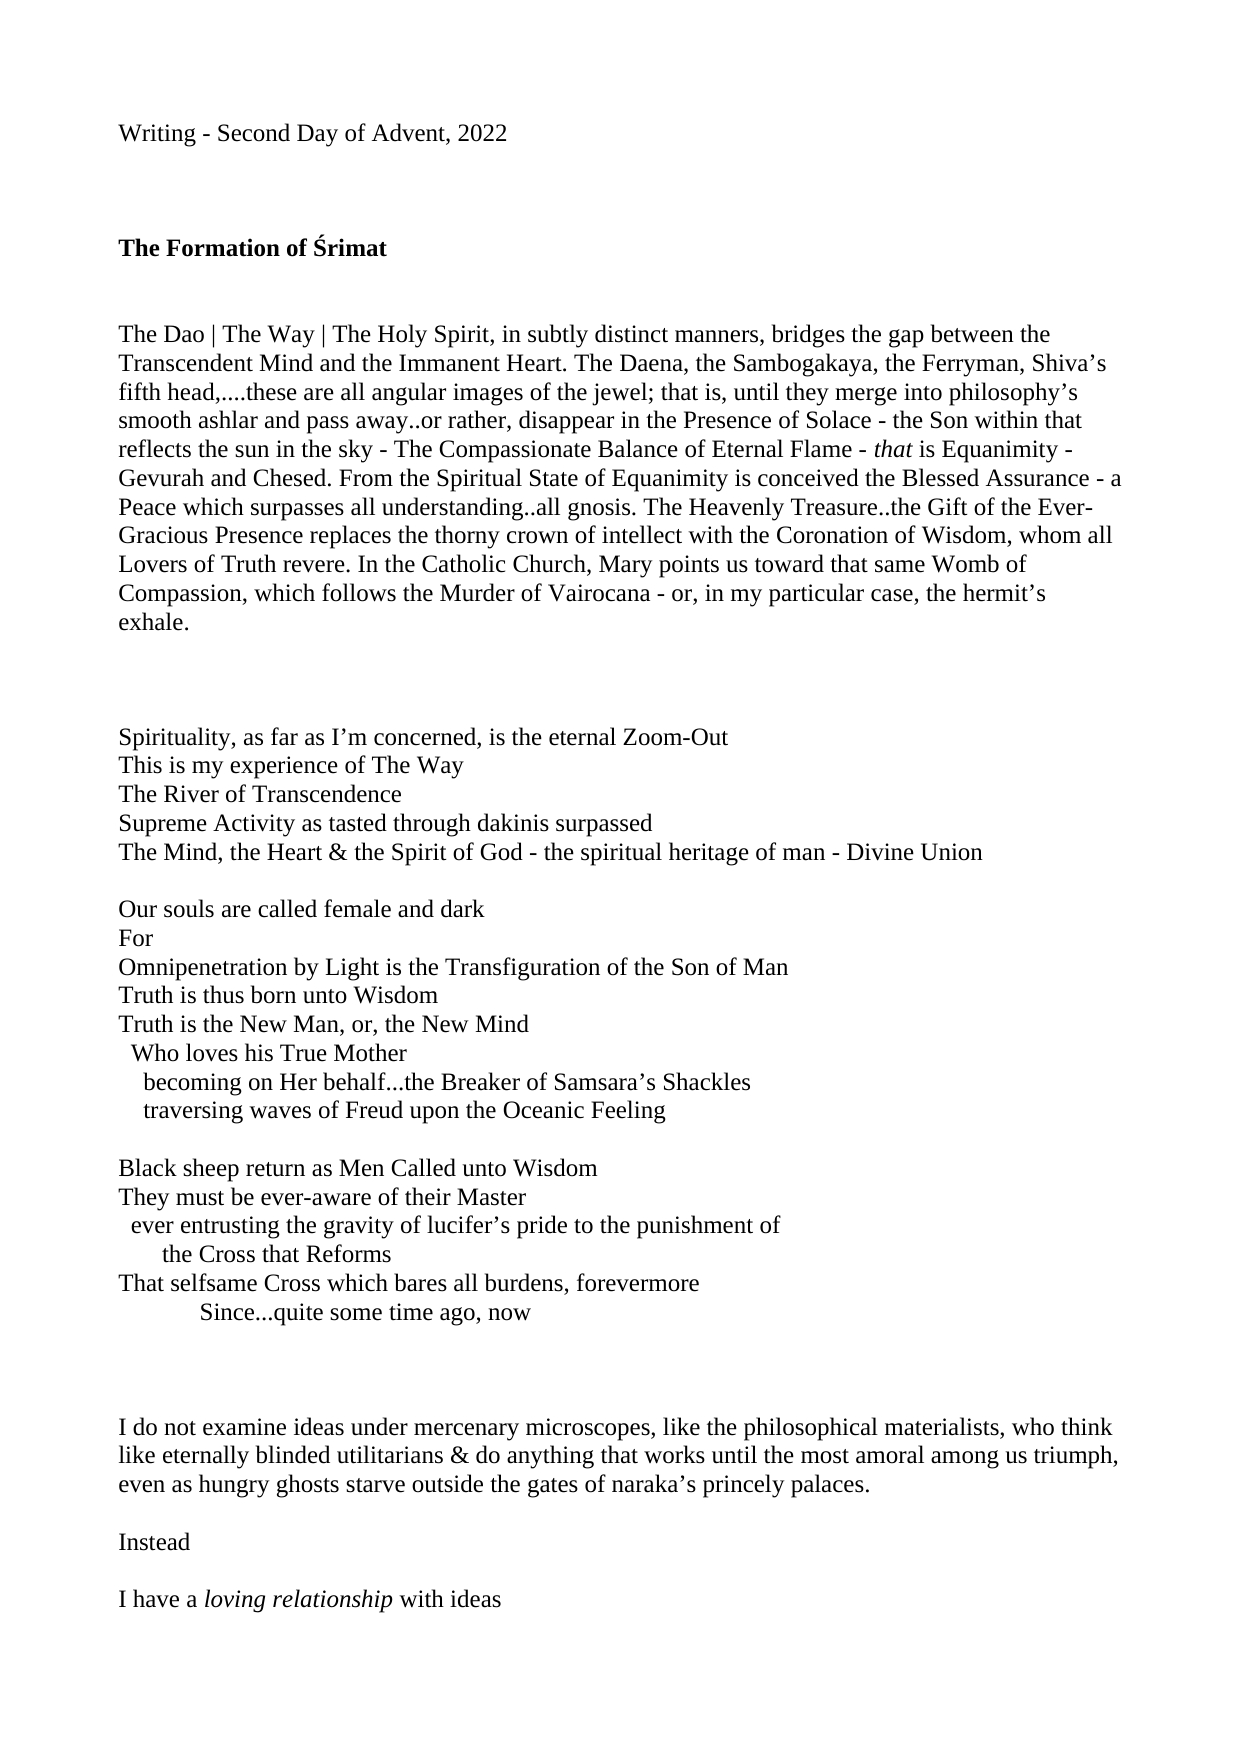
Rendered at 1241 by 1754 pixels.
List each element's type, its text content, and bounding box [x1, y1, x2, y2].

text That selfsame Cross which bares all burdens, forevermore [118, 1268, 1122, 1297]
text The River of Transcendence [118, 779, 1122, 808]
text Since...quite some time ago, now [118, 1297, 1122, 1326]
text Supreme Activity as tasted through dakinis surpassed [118, 808, 1122, 837]
text Who loves his True Mother [118, 1038, 1122, 1067]
text Truth is thus born unto Wisdom [118, 981, 1122, 1009]
text becoming on Her behalf...the Breaker of Samsara’s Shackles [118, 1067, 1122, 1096]
text This is my experience of The Way [118, 751, 1122, 779]
text ever entrusting the gravity of lucifer’s pride to the punishment of [118, 1211, 1122, 1239]
text Spirituality, as far as I’m concerned, is the eternal Zoom-Out [118, 722, 1122, 751]
text The Mind, the Heart & the Spirit of God - the spiritual heritage of man - Divine Union [118, 837, 1122, 866]
text The Formation of Śrimat [118, 233, 1122, 262]
text Our souls are called female and dark [118, 894, 1122, 923]
text I have a loving relationship with ideas [118, 1584, 1122, 1613]
text Writing - Second Day of Advent, 2022 [118, 118, 1122, 147]
text I do not examine ideas under mercenary microscopes, like the philosophical materialists, who think like eternally blinded utilitarians & do anything that works until the most amoral among us triumph, even as hungry ghosts starve outside the gates of naraka’s princely palaces. [118, 1412, 1122, 1498]
text Instead [118, 1527, 1122, 1556]
text Black sheep return as Men Called unto Wisdom [118, 1153, 1122, 1182]
text the Cross that Reforms [118, 1239, 1122, 1268]
text traversing waves of Freud upon the Oceanic Feeling [118, 1096, 1122, 1124]
text Omnipenetration by Light is the Transfiguration of the Son of Man [118, 952, 1122, 981]
text For [118, 923, 1122, 952]
text They must be ever-aware of their Master [118, 1182, 1122, 1211]
text Truth is the New Man, or, the New Mind [118, 1009, 1122, 1038]
text The Dao | The Way | The Holy Spirit, in subtly distinct manners, bridges the gap between the Transcendent Mind and the Immanent Heart. The Daena, the Sambogakaya, the Ferryman, Shiva’s fifth head,....these are all angular images of the jewel; that is, until they merge into philosophy’s smooth ashlar and pass away..or rather, disappear in the Presence of Solace - the Son within that reflects the sun in the sky - The Compassionate Balance of Eternal Flame - that is Equanimity - Gevurah and Chesed. From the Spiritual State of Equanimity is conceived the Blessed Assurance - a Peace which surpasses all understanding..all gnosis. The Heavenly Treasure..the Gift of the Ever-Gracious Presence replaces the thorny crown of intellect with the Coronation of Wisdom, whom all Lovers of Truth revere. In the Catholic Church, Mary points us toward that same Womb of Compassion, which follows the Murder of Vairocana - or, in my particular case, the hermit’s exhale. [118, 319, 1122, 636]
